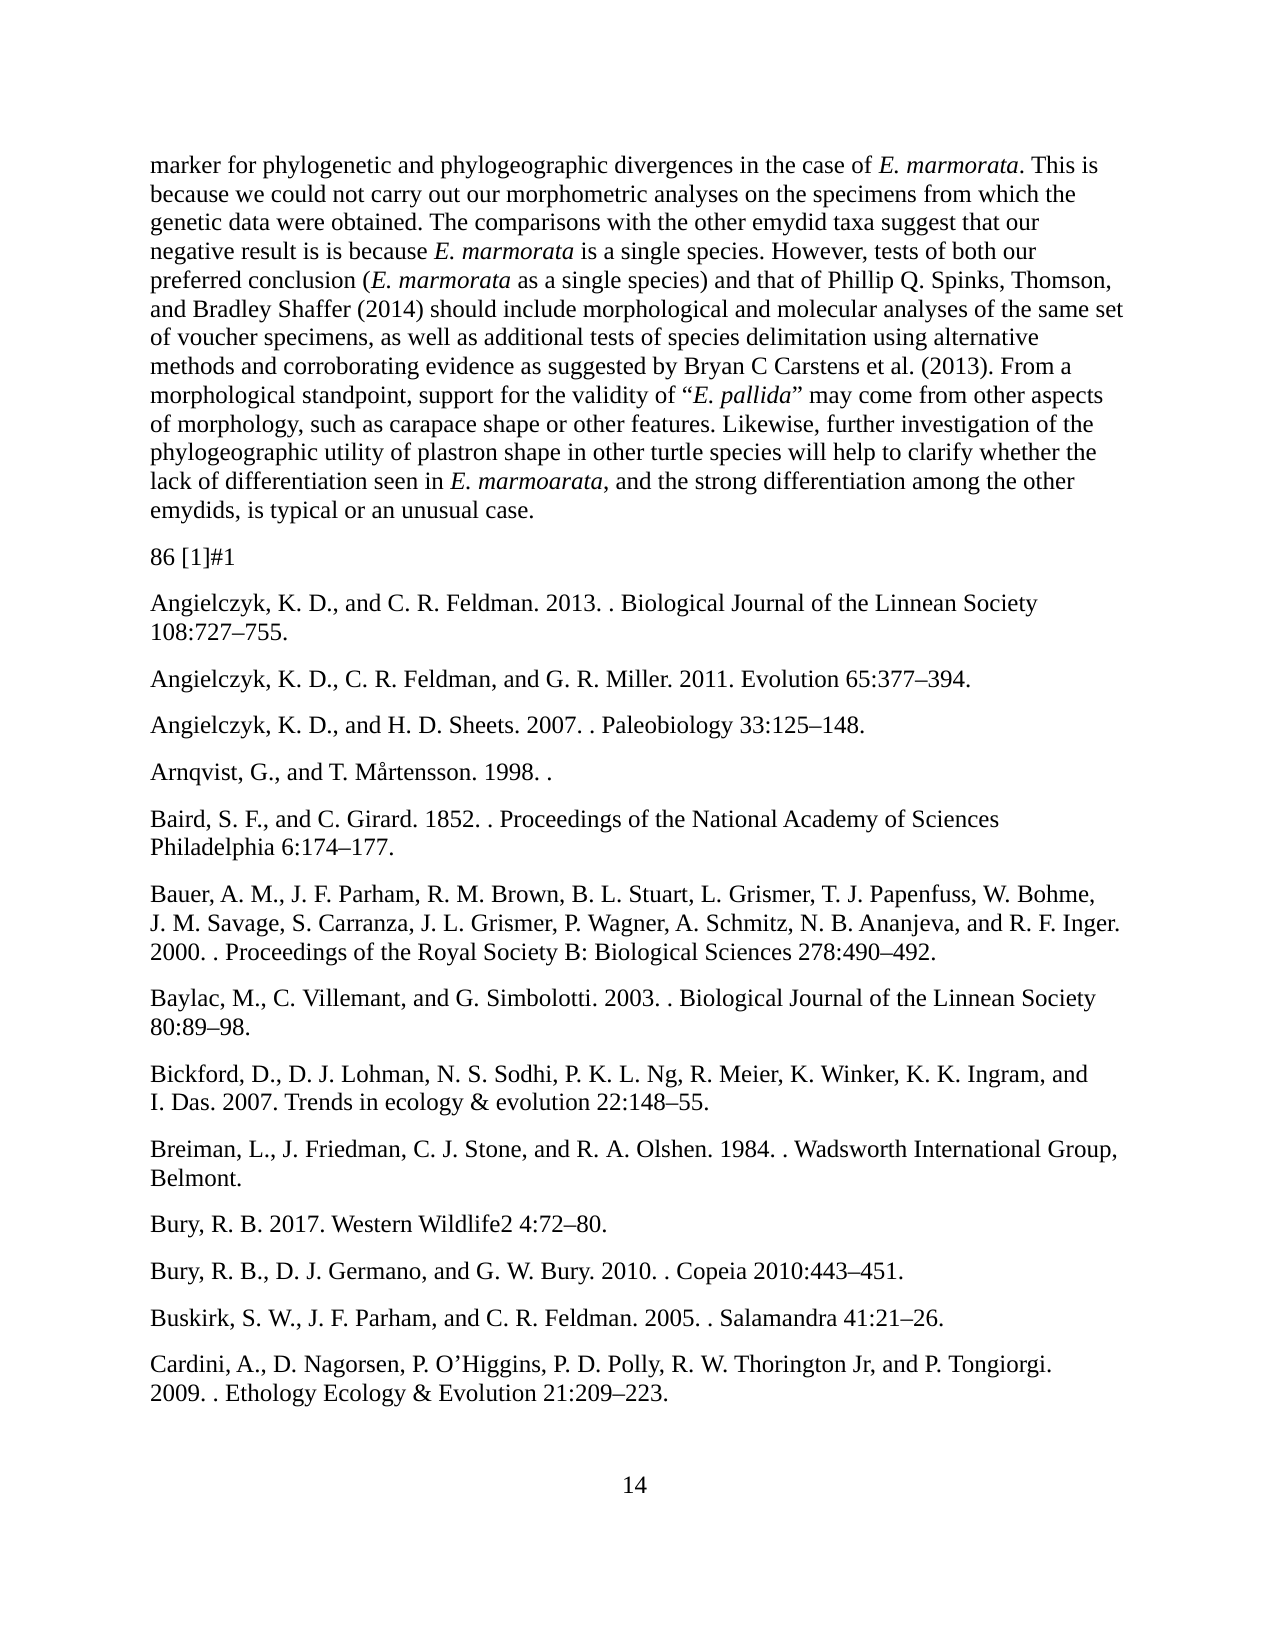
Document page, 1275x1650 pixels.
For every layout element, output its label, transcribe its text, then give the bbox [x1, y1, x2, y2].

text Bauer, A. M., J. F. Parham, R. M. Brown, B. L. Stuart, L. Grismer, T. J. Papenfuss, W. Bohme, J. M. Savage, S. Carranza, J. L. Grismer, P. Wagner, A. Schmitz, N. B. Ananjeva, and R. F. Inger. 2000. . Proceedings of the Royal Society B: Biological Sciences 278:490–492. [150, 879, 1125, 965]
text Bury, R. B., D. J. Germano, and G. W. Bury. 2010. . Copeia 2010:443–451. [150, 1256, 1125, 1285]
text Baird, S. F., and C. Girard. 1852. . Proceedings of the National Academy of Sciences Philadelphia 6:174–177. [150, 804, 1125, 861]
text Cardini, A., D. Nagorsen, P. O’Higgins, P. D. Polly, R. W. Thorington Jr, and P. Tongiorgi. 2009. . Ethology Ecology & Evolution 21:209–223. [150, 1349, 1125, 1407]
text Baylac, M., C. Villemant, and G. Simbolotti. 2003. . Biological Journal of the Linnean Society 80:89–98. [150, 983, 1125, 1041]
text Angielczyk, K. D., C. R. Feldman, and G. R. Miller. 2011. Evolution 65:377–394. [150, 664, 1125, 692]
text marker for phylogenetic and phylogeographic divergences in the case of E. marmorata. This is because we could not carry out our morphometric analyses on the specimens from which the genetic data were obtained. The comparisons with the other emydid taxa suggest that our negative result is is because E. marmorata is a single species. However, tests of both our preferred conclusion (E. marmorata as a single species) and that of Phillip Q. Spinks, Thomson, and Bradley Shaffer (2014) should include morphological and molecular analyses of the same set of voucher specimens, as well as additional tests of species delimitation using alternative methods and corroborating evidence as suggested by Bryan C Carstens et al. (2013). From a morphological standpoint, support for the validity of “E. pallida” may come from other aspects of morphology, such as carapace shape or other features. Likewise, further investigation of the phylogeographic utility of plastron shape in other turtle species will help to clarify whether the lack of differentiation seen in E. marmoarata, and the strong differentiation among the other emydids, is typical or an unusual case. [150, 150, 1125, 524]
text Breiman, L., J. Friedman, C. J. Stone, and R. A. Olshen. 1984. . Wadsworth International Group, Belmont. [150, 1134, 1125, 1192]
text Angielczyk, K. D., and H. D. Sheets. 2007. . Paleobiology 33:125–148. [150, 710, 1125, 739]
text Buskirk, S. W., J. F. Parham, and C. R. Feldman. 2005. . Salamandra 41:21–26. [150, 1303, 1125, 1332]
text Angielczyk, K. D., and C. R. Feldman. 2013. . Biological Journal of the Linnean Society 108:727–755. [150, 588, 1125, 646]
text Arnqvist, G., and T. Mårtensson. 1998. . [150, 757, 1125, 786]
text 86 [1]#1 [150, 542, 1125, 570]
text Bickford, D., D. J. Lohman, N. S. Sodhi, P. K. L. Ng, R. Meier, K. Winker, K. K. Ingram, and I. Das. 2007. Trends in ecology & evolution 22:148–55. [150, 1059, 1125, 1116]
text Bury, R. B. 2017. Western Wildlife2 4:72–80. [150, 1209, 1125, 1238]
